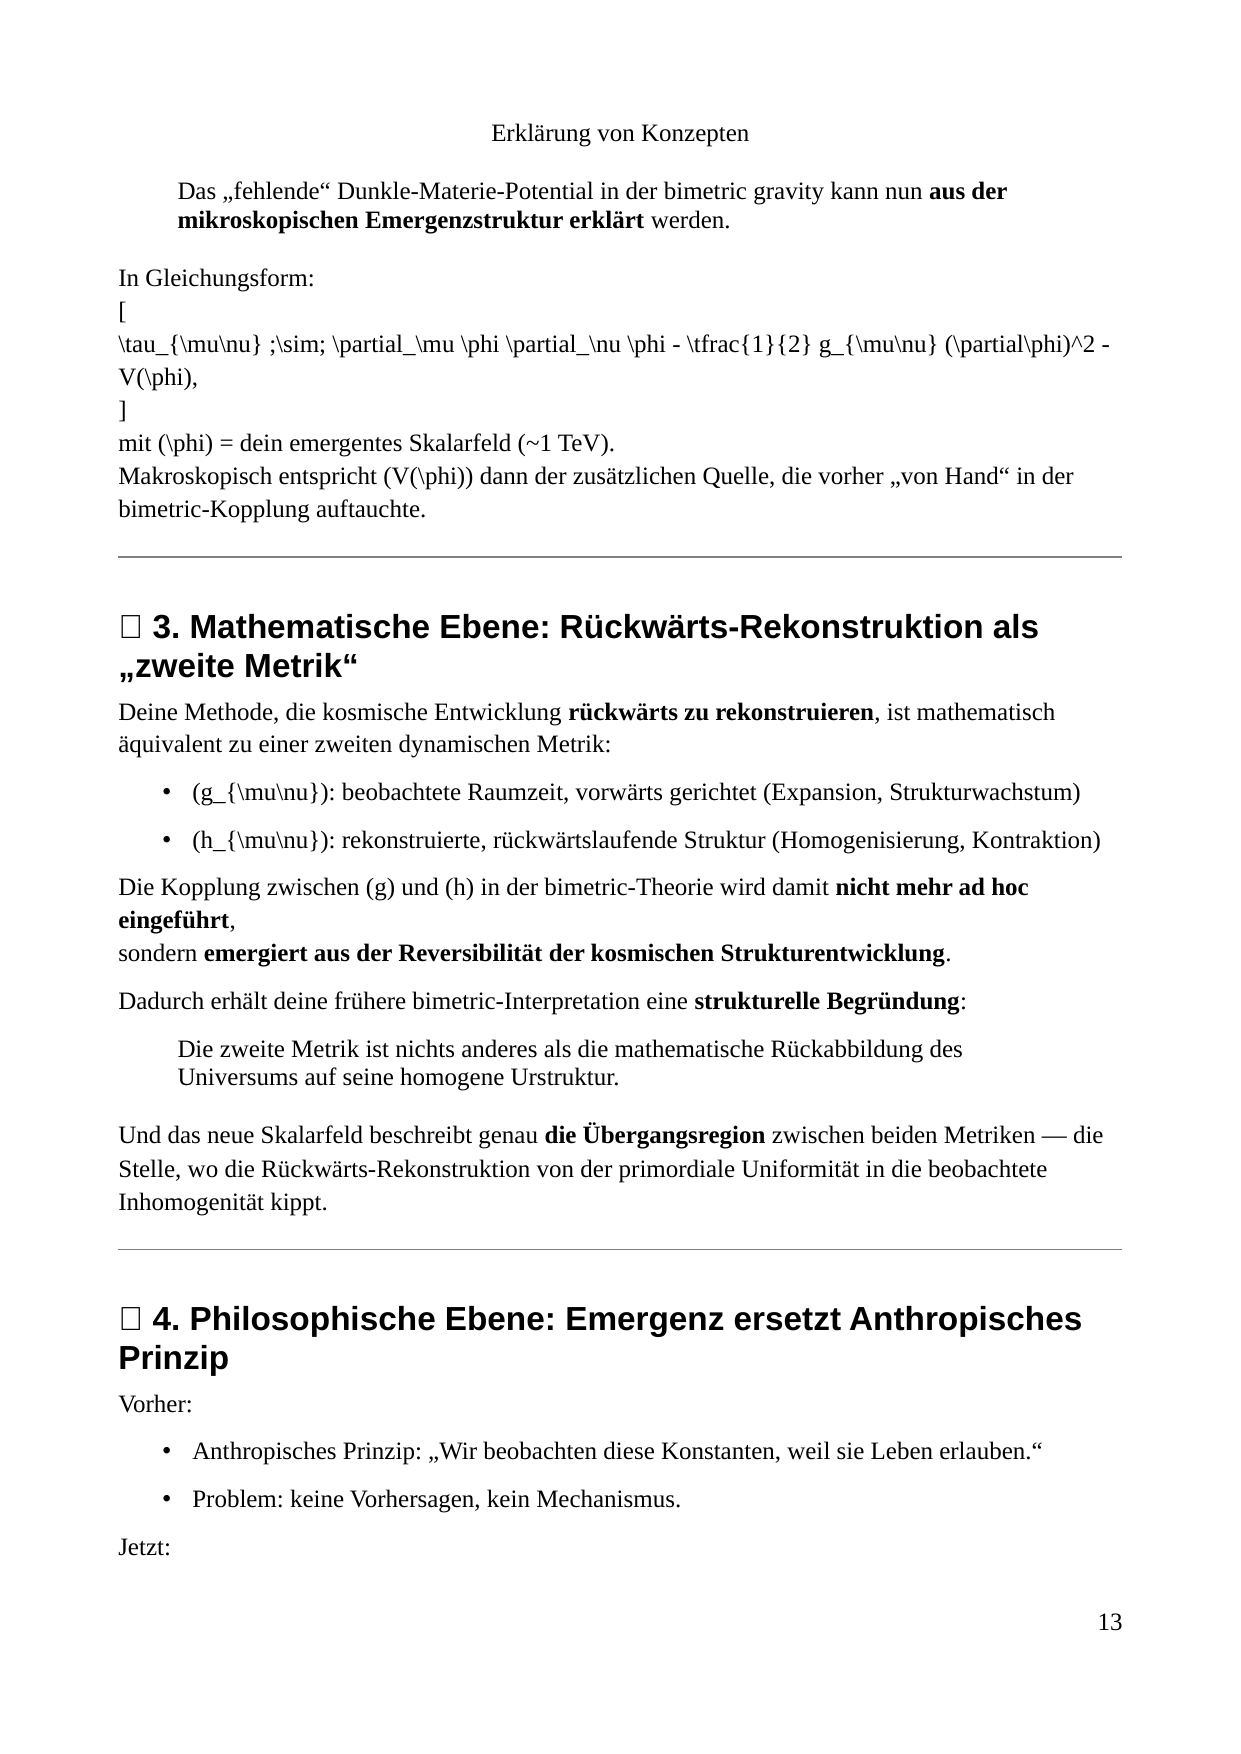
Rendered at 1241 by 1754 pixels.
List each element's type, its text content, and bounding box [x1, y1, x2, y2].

text Vorher: [118, 1389, 1122, 1417]
list (g_{\mu\nu}): beobachtete Raumzeit, vorwärts gerichtet (Expansion, Strukturwachstum) [162, 777, 1122, 806]
text Und das neue Skalarfeld beschreibt genau die Übergangsregion zwischen beiden Metriken — die Stelle, wo die Rückwärts-Rekonstruktion von der primordiale Uniformität in die beobachtete Inhomogenität kippt. [118, 1121, 1122, 1215]
text Das „fehlende“ Dunkle-Materie-Potential in der bimetric gravity kann nun aus der mikroskopischen Emergenzstruktur erklärt werden. [177, 176, 1063, 234]
text Die Kopplung zwischen (g) und (h) in der bimetric-Theorie wird damit nicht mehr ad hoc eingeführt, sondern emergiert aus der Reversibilität der kosmischen Strukturentwicklung. [118, 872, 1122, 967]
list Problem: keine Vorhersagen, kein Mechanismus. [162, 1484, 1122, 1513]
subtitle 🔹 4. Philosophische Ebene: Emergenz ersetzt Anthropisches Prinzip [118, 1299, 1122, 1376]
list Anthropisches Prinzip: „Wir beobachten diese Konstanten, weil sie Leben erlauben.“ [162, 1436, 1122, 1465]
text Dadurch erhält deine frühere bimetric-Interpretation eine strukturelle Begründung: [118, 986, 1122, 1015]
text Jetzt: [118, 1532, 1122, 1560]
subtitle 🔹 3. Mathematische Ebene: Rückwärts-Rekonstruktion als „zweite Metrik“ [118, 607, 1122, 684]
list (h_{\mu\nu}): rekonstruierte, rückwärtslaufende Struktur (Homogenisierung, Kontraktion) [162, 825, 1122, 853]
text In Gleichungsform: [ \tau_{\mu\nu} ;\sim; \partial_\mu \phi \partial_\nu \phi - \tfrac{1}{2} g_{\mu\nu} (\partial\phi)^2 - V(\phi), ] mit (\phi) = dein emergentes Skalarfeld (~1 TeV). Makroskopisch entspricht (V(\phi)) dann der zusätzlichen Quelle, die vorher „von Hand“ in der bimetric-Kopplung auftauchte. [118, 263, 1122, 523]
text Die zweite Metrik ist nichts anderes als die mathematische Rückabbildung des Universums auf seine homogene Urstruktur. [177, 1034, 1063, 1091]
text Deine Methode, die kosmische Entwicklung rückwärts zu rekonstruieren, ist mathematisch äquivalent zu einer zweiten dynamischen Metrik: [118, 697, 1122, 758]
